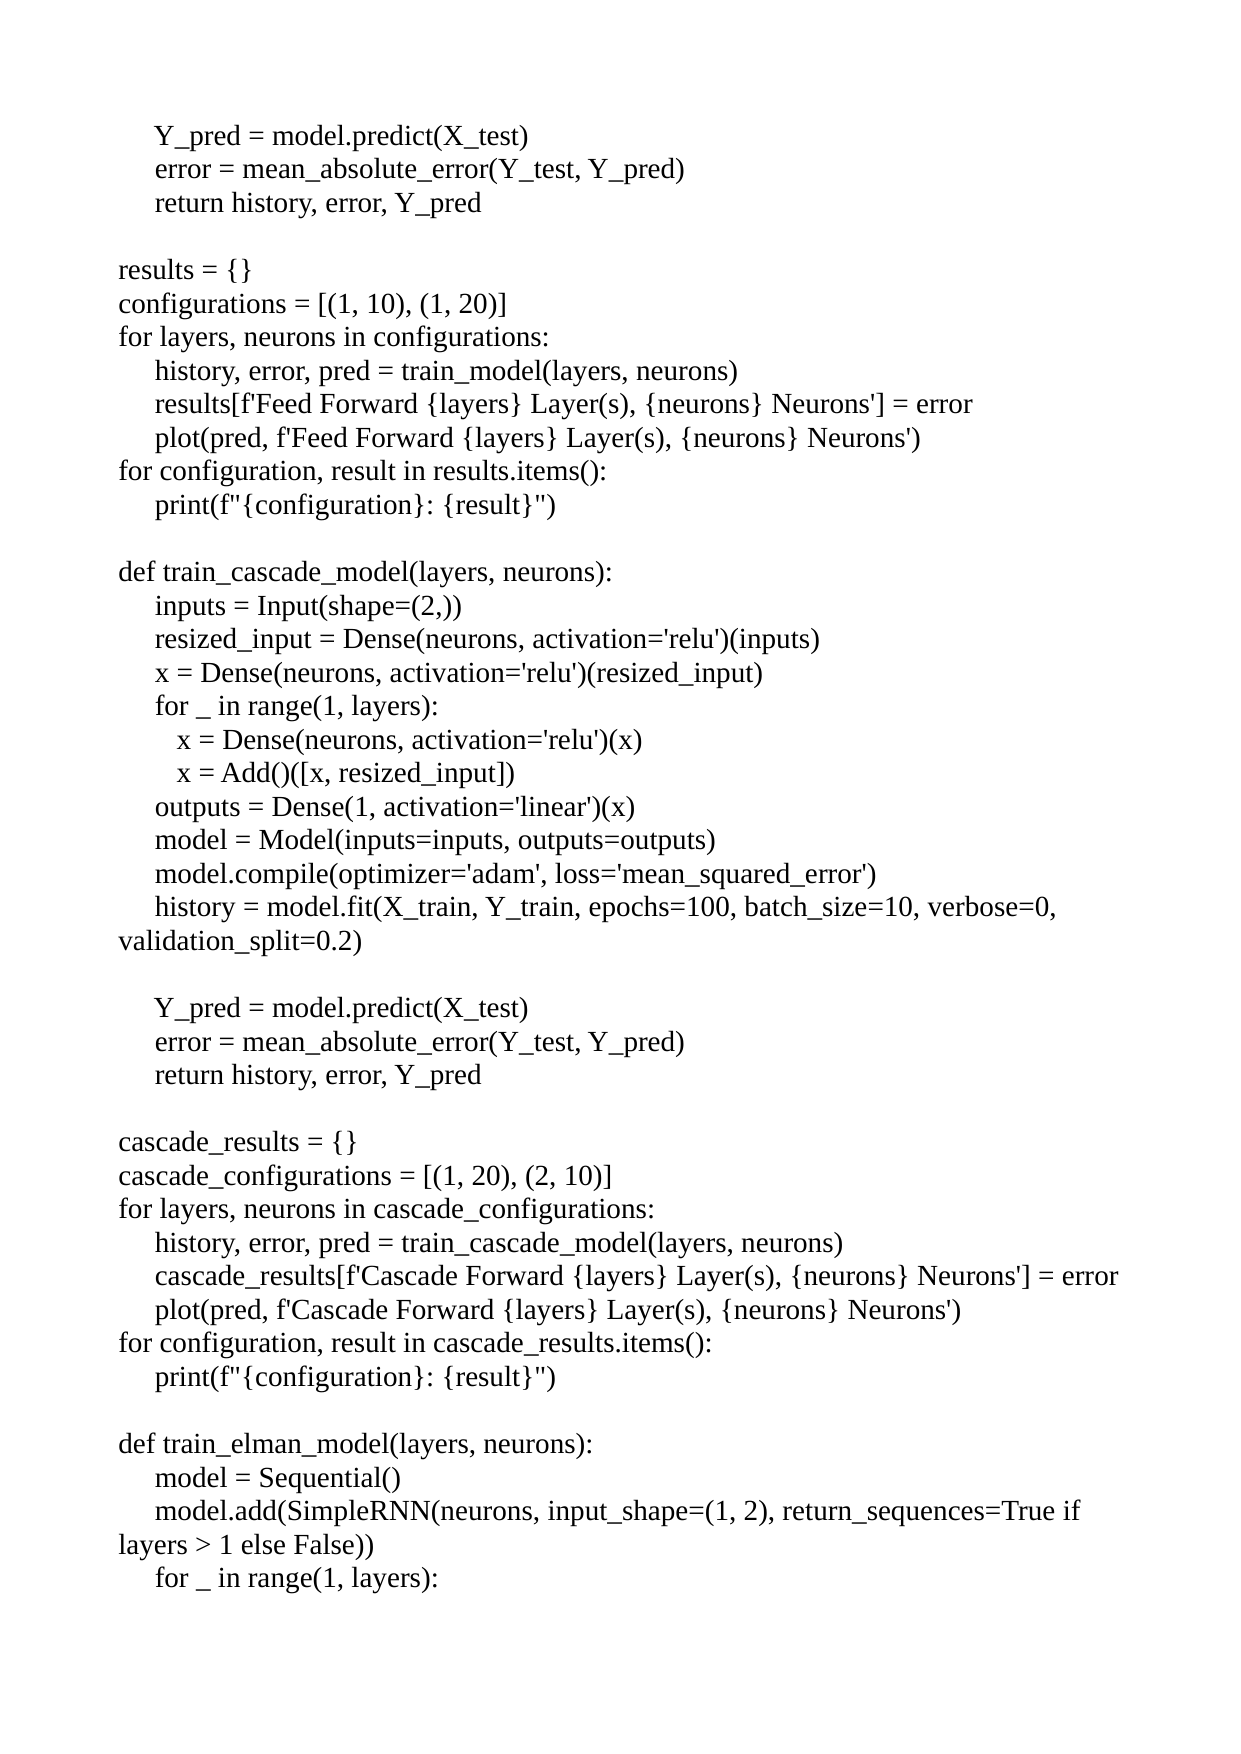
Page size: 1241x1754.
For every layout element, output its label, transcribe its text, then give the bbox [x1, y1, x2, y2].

text for layers, neurons in configurations: [118, 319, 1122, 353]
text configurations = [(1, 10), (1, 20)] [118, 286, 1122, 319]
text model = Sequential() [118, 1460, 1122, 1493]
text x = Dense(neurons, activation='relu')(resized_input) [118, 655, 1122, 688]
text cascade_results[f'Cascade Forward {layers} Layer(s), {neurons} Neurons'] = error [118, 1258, 1122, 1292]
text for layers, neurons in cascade_configurations: [118, 1191, 1122, 1225]
text model.compile(optimizer='adam', loss='mean_squared_error') [118, 856, 1122, 889]
text print(f"{configuration}: {result}") [118, 1359, 1122, 1393]
text for _ in range(1, layers): [118, 688, 1122, 722]
text x = Add()([x, resized_input]) [118, 755, 1122, 789]
text for configuration, result in results.items(): [118, 453, 1122, 487]
text for configuration, result in cascade_results.items(): [118, 1326, 1122, 1359]
text history, error, pred = train_cascade_model(layers, neurons) [118, 1225, 1122, 1258]
text return history, error, Y_pred [118, 185, 1122, 219]
text history, error, pred = train_model(layers, neurons) [118, 353, 1122, 386]
text def train_cascade_model(layers, neurons): [118, 554, 1122, 588]
text error = mean_absolute_error(Y_test, Y_pred) [118, 1024, 1122, 1057]
text inputs = Input(shape=(2,)) [118, 588, 1122, 621]
text error = mean_absolute_error(Y_test, Y_pred) [118, 152, 1122, 185]
text outputs = Dense(1, activation='linear')(x) [118, 789, 1122, 822]
text model = Model(inputs=inputs, outputs=outputs) [118, 822, 1122, 856]
text plot(pred, f'Feed Forward {layers} Layer(s), {neurons} Neurons') [118, 420, 1122, 453]
text cascade_results = {} [118, 1124, 1122, 1158]
text x = Dense(neurons, activation='relu')(x) [118, 722, 1122, 755]
text plot(pred, f'Cascade Forward {layers} Layer(s), {neurons} Neurons') [118, 1292, 1122, 1326]
text return history, error, Y_pred [118, 1057, 1122, 1091]
text resized_input = Dense(neurons, activation='relu')(inputs) [118, 621, 1122, 655]
text history = model.fit(X_train, Y_train, epochs=100, batch_size=10, verbose=0, validation_split=0.2) [118, 889, 1122, 957]
text results[f'Feed Forward {layers} Layer(s), {neurons} Neurons'] = error [118, 386, 1122, 420]
text print(f"{configuration}: {result}") [118, 487, 1122, 521]
text for _ in range(1, layers): [118, 1560, 1122, 1594]
text Y_pred = model.predict(X_test) [118, 990, 1122, 1024]
text results = {} [118, 252, 1122, 286]
text Y_pred = model.predict(X_test) [118, 118, 1122, 152]
text model.add(SimpleRNN(neurons, input_shape=(1, 2), return_sequences=True if layers > 1 else False)) [118, 1493, 1122, 1560]
text cascade_configurations = [(1, 20), (2, 10)] [118, 1158, 1122, 1191]
text def train_elman_model(layers, neurons): [118, 1426, 1122, 1460]
